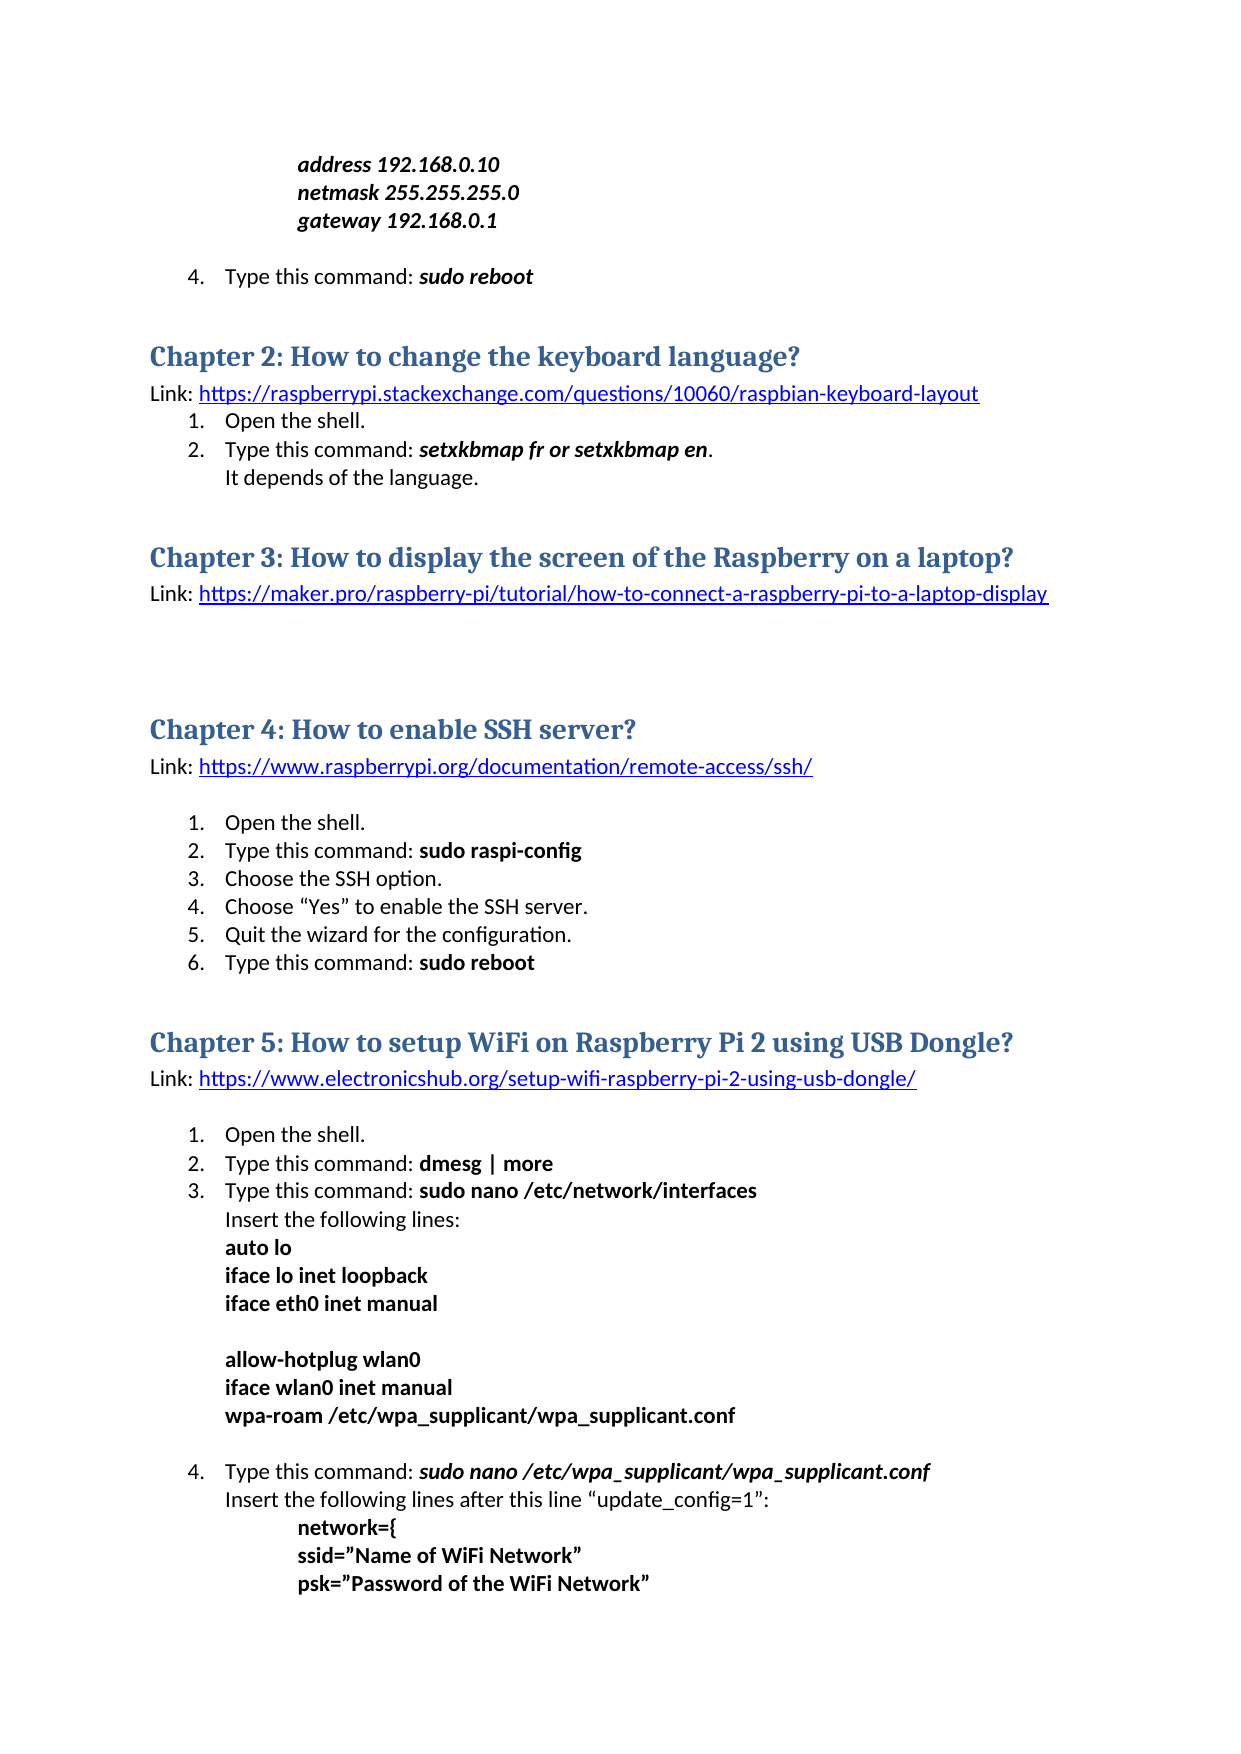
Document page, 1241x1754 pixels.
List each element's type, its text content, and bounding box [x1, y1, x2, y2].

list Open the shell. [187, 808, 1090, 836]
list Insert the following lines after this line “update_config=1”: [225, 1485, 1090, 1513]
list Type this command: setxkbmap fr or setxkbmap en. [187, 435, 1090, 463]
list Choose the SSH option. [187, 864, 1090, 892]
list iface lo inet loopback [225, 1261, 1090, 1289]
list Type this command: sudo raspi-config [187, 836, 1090, 864]
list auto lo [225, 1233, 1090, 1261]
subtitle Chapter 4: How to enable SSH server? [150, 713, 1090, 747]
list Quit the wizard for the configuration. [187, 920, 1090, 948]
list Type this command: sudo nano /etc/wpa_supplicant/wpa_supplicant.conf [187, 1457, 1090, 1485]
subtitle Chapter 2: How to change the keyboard language? [150, 340, 1090, 374]
list network={ [225, 1513, 1090, 1541]
list Type this command: sudo reboot [187, 948, 1090, 976]
list ssid=”Name of WiFi Network” [225, 1541, 1090, 1569]
list It depends of the language. [225, 463, 1090, 491]
list psk=”Password of the WiFi Network” [225, 1569, 1090, 1597]
list Open the shell. [187, 1121, 1090, 1149]
text netmask 255.255.255.0 [150, 178, 1090, 206]
subtitle Chapter 3: How to display the screen of the Raspberry on a laptop? [150, 541, 1090, 574]
text gateway 192.168.0.1 [150, 206, 1090, 234]
list iface eth0 inet manual [225, 1289, 1090, 1317]
list Type this command: dmesg | more [187, 1149, 1090, 1177]
text Link: https://www.raspberrypi.org/documentation/remote-access/ssh/ [150, 752, 1090, 780]
list allow-hotplug wlan0 [225, 1345, 1090, 1373]
text Link: https://raspberrypi.stackexchange.com/questions/10060/raspbian-keyboard-layout [150, 379, 1090, 407]
text Link: https://maker.pro/raspberry-pi/tutorial/how-to-connect-a-raspberry-pi-to-a-laptop-display [150, 579, 1090, 607]
text Link: https://www.electronicshub.org/setup-wifi-raspberry-pi-2-using-usb-dongle/ [150, 1064, 1090, 1093]
list Type this command: sudo reboot [187, 262, 1090, 290]
list iface wlan0 inet manual [225, 1373, 1090, 1401]
list Choose “Yes” to enable the SSH server. [187, 892, 1090, 920]
list wpa-roam /etc/wpa_supplicant/wpa_supplicant.conf [225, 1401, 1090, 1429]
list Type this command: sudo nano /etc/network/interfaces [187, 1177, 1090, 1205]
text address 192.168.0.10 [150, 150, 1090, 178]
list Open the shell. [187, 407, 1090, 435]
list Insert the following lines: [225, 1205, 1090, 1233]
subtitle Chapter 5: How to setup WiFi on Raspberry Pi 2 using USB Dongle? [150, 1026, 1090, 1059]
